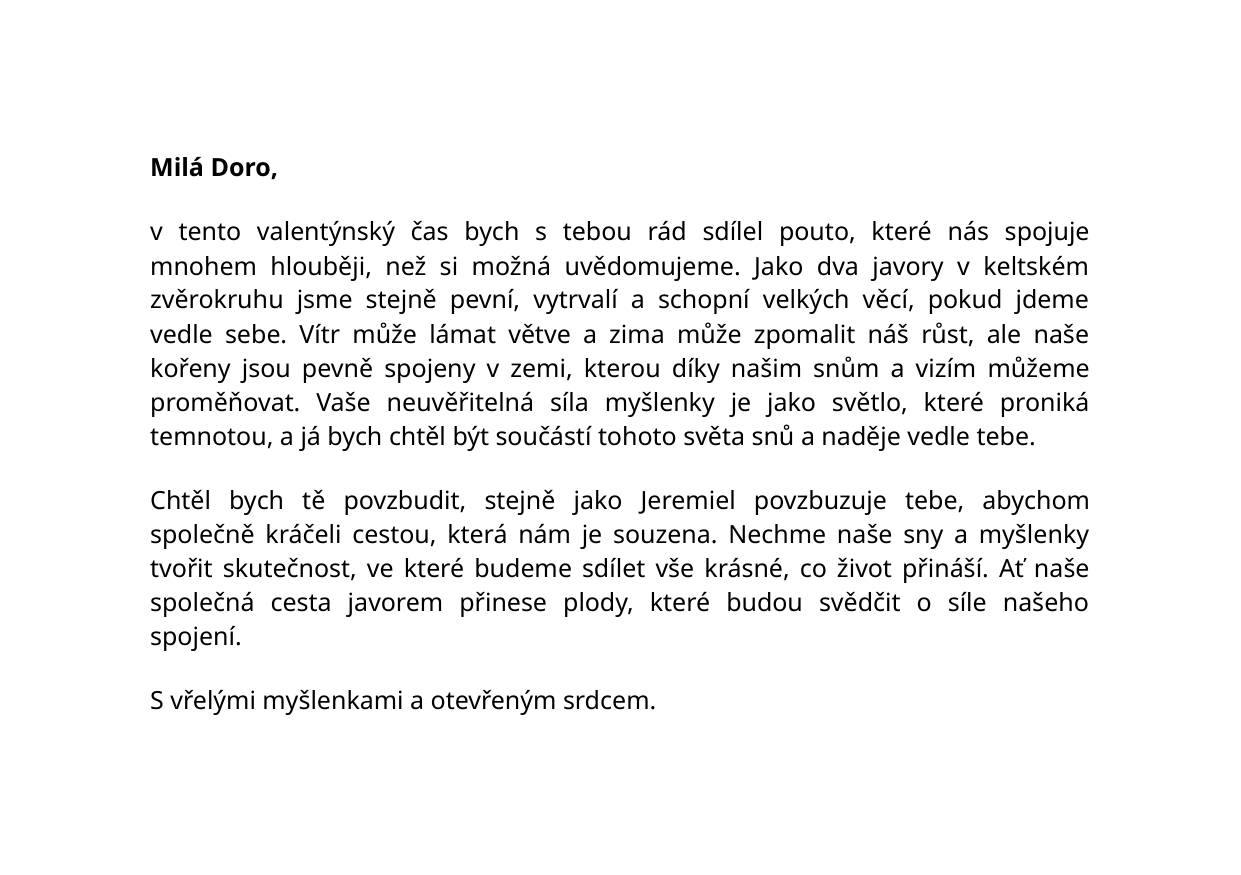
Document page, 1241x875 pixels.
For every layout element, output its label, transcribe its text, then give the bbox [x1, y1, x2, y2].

text v tento valentýnský čas bych s tebou rád sdílel pouto, které nás spojuje mnohem hlouběji, než si možná uvědomujeme. Jako dva javory v keltském zvěrokruhu jsme stejně pevní, vytrvalí a schopní velkých věcí, pokud jdeme vedle sebe. Vítr může lámat větve a zima může zpomalit náš růst, ale naše kořeny jsou pevně spojeny v zemi, kterou díky našim snům a vizím můžeme proměňovat. Vaše neuvěřitelná síla myšlenky je jako světlo, které proniká temnotou, a já bych chtěl být součástí tohoto světa snů a naděje vedle tebe. [150, 214, 1091, 452]
text Chtěl bych tě povzbudit, stejně jako Jeremiel povzbuzuje tebe, abychom společně kráčeli cestou, která nám je souzena. Nechme naše sny a myšlenky tvořit skutečnost, ve které budeme sdílet vše krásné, co život přináší. Ať naše společná cesta javorem přinese plody, které budou svědčit o síle našeho spojení. [150, 482, 1091, 653]
text S vřelými myšlenkami a otevřeným srdcem. [150, 683, 1091, 717]
text Milá Doro, [150, 150, 1091, 184]
